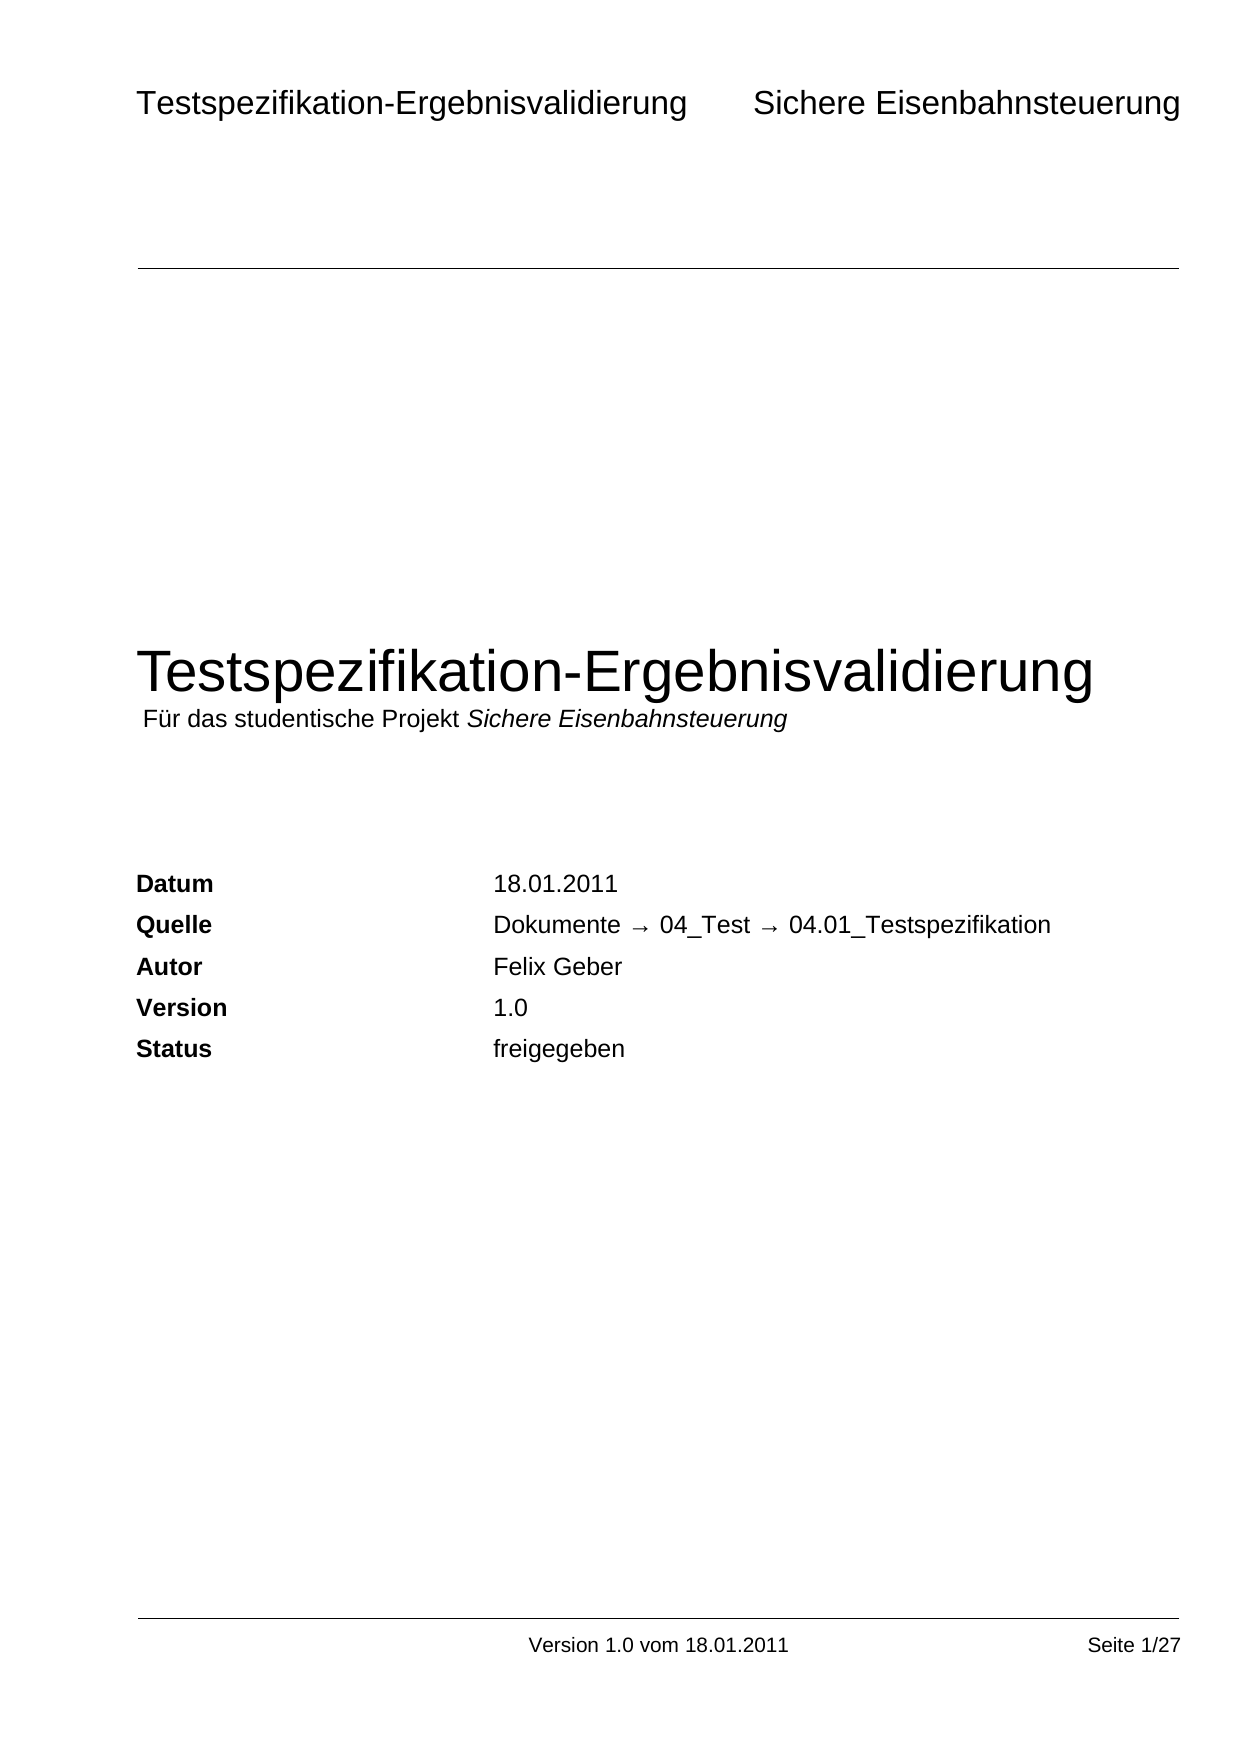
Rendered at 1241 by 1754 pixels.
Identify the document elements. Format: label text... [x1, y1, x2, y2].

title Testspezifikation-Ergebnisvalidierung [136, 637, 1181, 704]
text Quelle Dokumente → 04_Test → 04.01_Testspezifikation [136, 910, 1181, 939]
text Für das studentische Projekt Sichere Eisenbahnsteuerung [136, 704, 1181, 733]
text Datum 18.01.2011 [136, 869, 1181, 898]
text Status freigegeben [136, 1034, 1181, 1063]
text Autor Felix Geber [136, 952, 1181, 980]
text Version 1.0 [136, 993, 1181, 1022]
